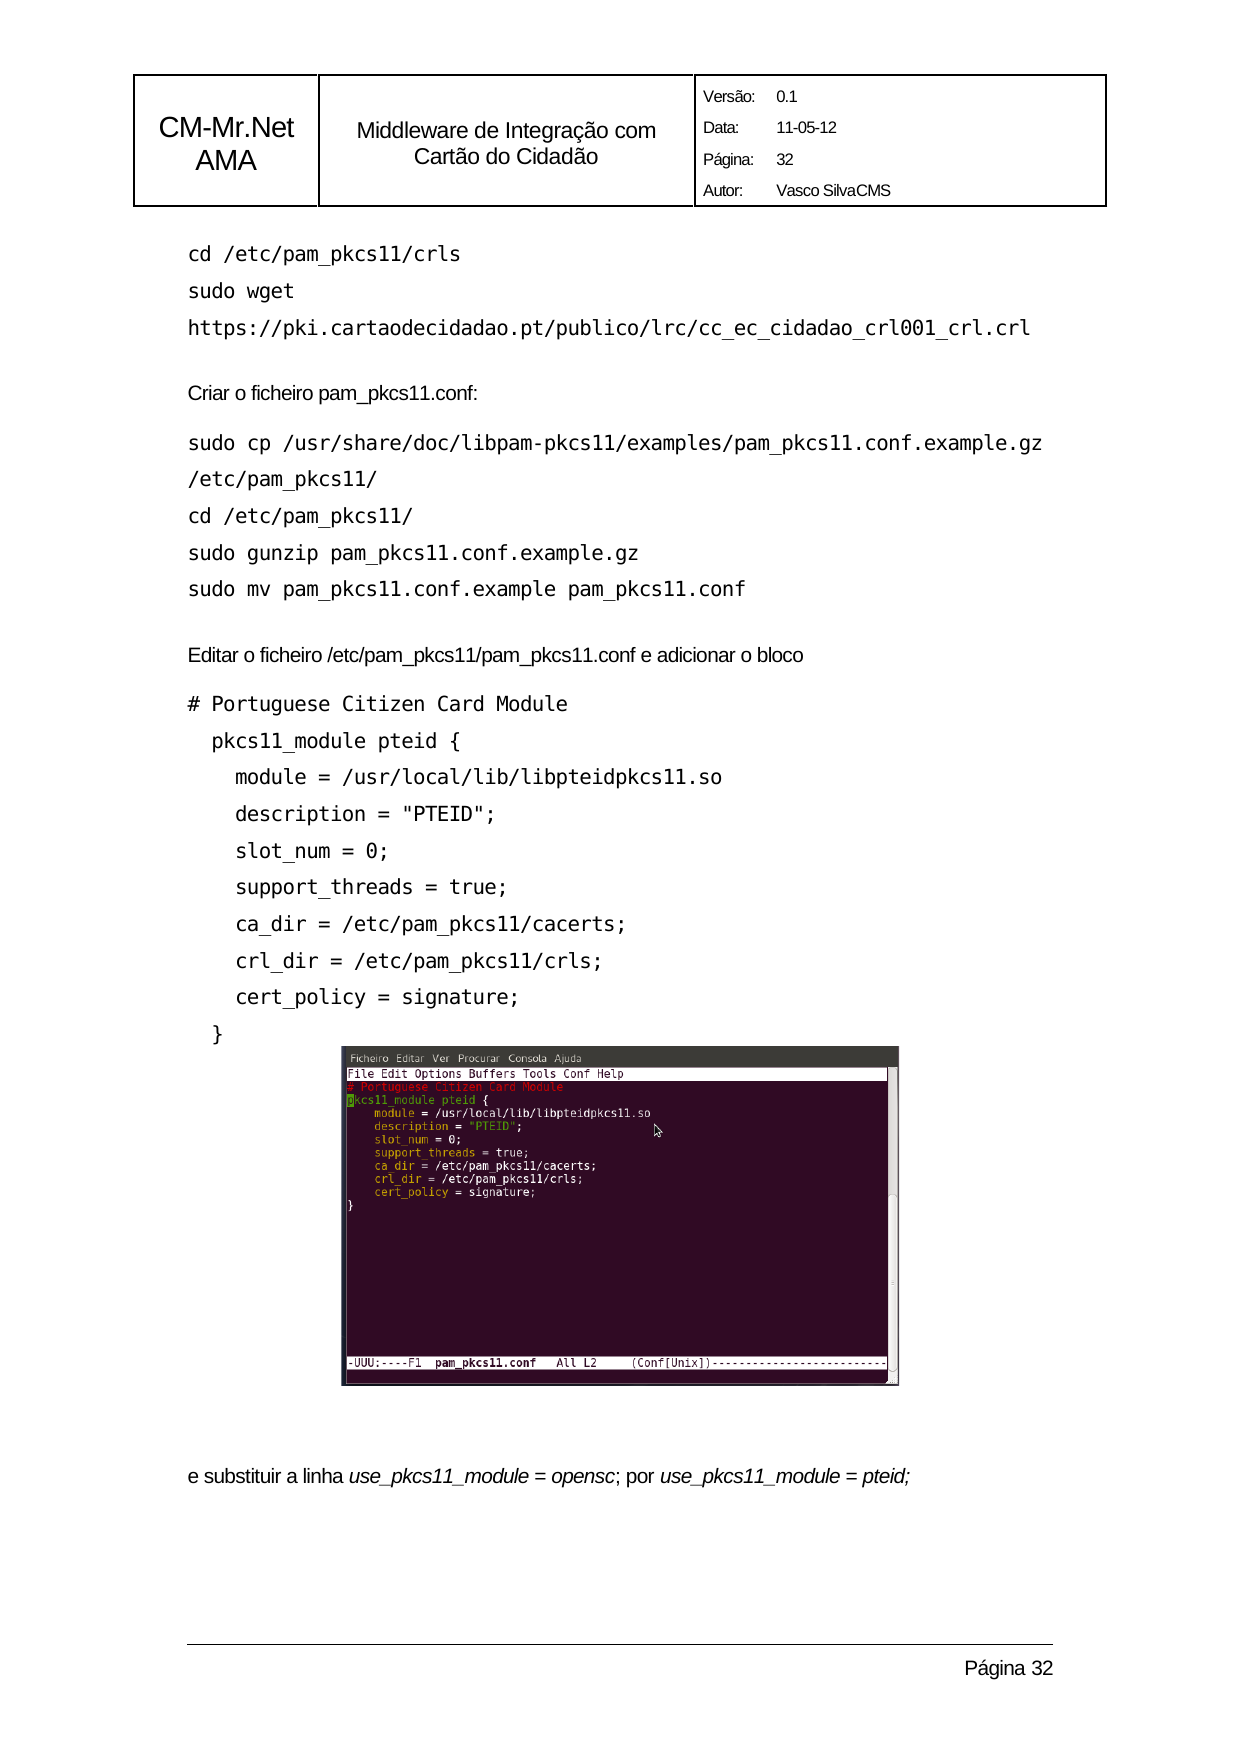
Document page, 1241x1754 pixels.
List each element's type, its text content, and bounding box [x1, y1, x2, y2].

text e substituir a linha use_pkcs11_module = opensc; por use_pkcs11_module = pteid; [187, 1464, 1053, 1488]
text sudo cp /usr/share/doc/libpam-pkcs11/examples/pam_pkcs11.conf.example.gz /etc/pam_pkcs11/ [187, 430, 1053, 492]
text # Portuguese Citizen Card Module [187, 692, 1053, 716]
text sudo gunzip pam_pkcs11.conf.example.gz [187, 540, 1053, 565]
text } [187, 1022, 1053, 1046]
text crl_dir = /etc/pam_pkcs11/crls; [187, 949, 1053, 973]
picture [341, 1046, 900, 1386]
text sudo mv pam_pkcs11.conf.example pam_pkcs11.conf [187, 577, 1053, 602]
text module = /usr/local/lib/libpteidpkcs11.so [187, 765, 1053, 790]
text cd /etc/pam_pkcs11/crls [187, 242, 1053, 267]
text cd /etc/pam_pkcs11/ [187, 504, 1053, 528]
text ca_dir = /etc/pam_pkcs11/cacerts; [187, 912, 1053, 936]
text sudo wget https://pki.cartaodecidadao.pt/publico/lrc/cc_ec_cidadao_crl001_crl.crl [187, 279, 1053, 340]
text description = "PTEID"; [187, 802, 1053, 826]
text pkcs11_module pteid { [187, 729, 1053, 753]
text Editar o ficheiro /etc/pam_pkcs11/pam_pkcs11.conf e adicionar o bloco [187, 643, 1053, 667]
text cert_policy = signature; [187, 985, 1053, 1010]
text Criar o ficheiro pam_pkcs11.conf: [187, 382, 1053, 405]
text support_threads = true; [187, 875, 1053, 900]
text slot_num = 0; [187, 839, 1053, 863]
